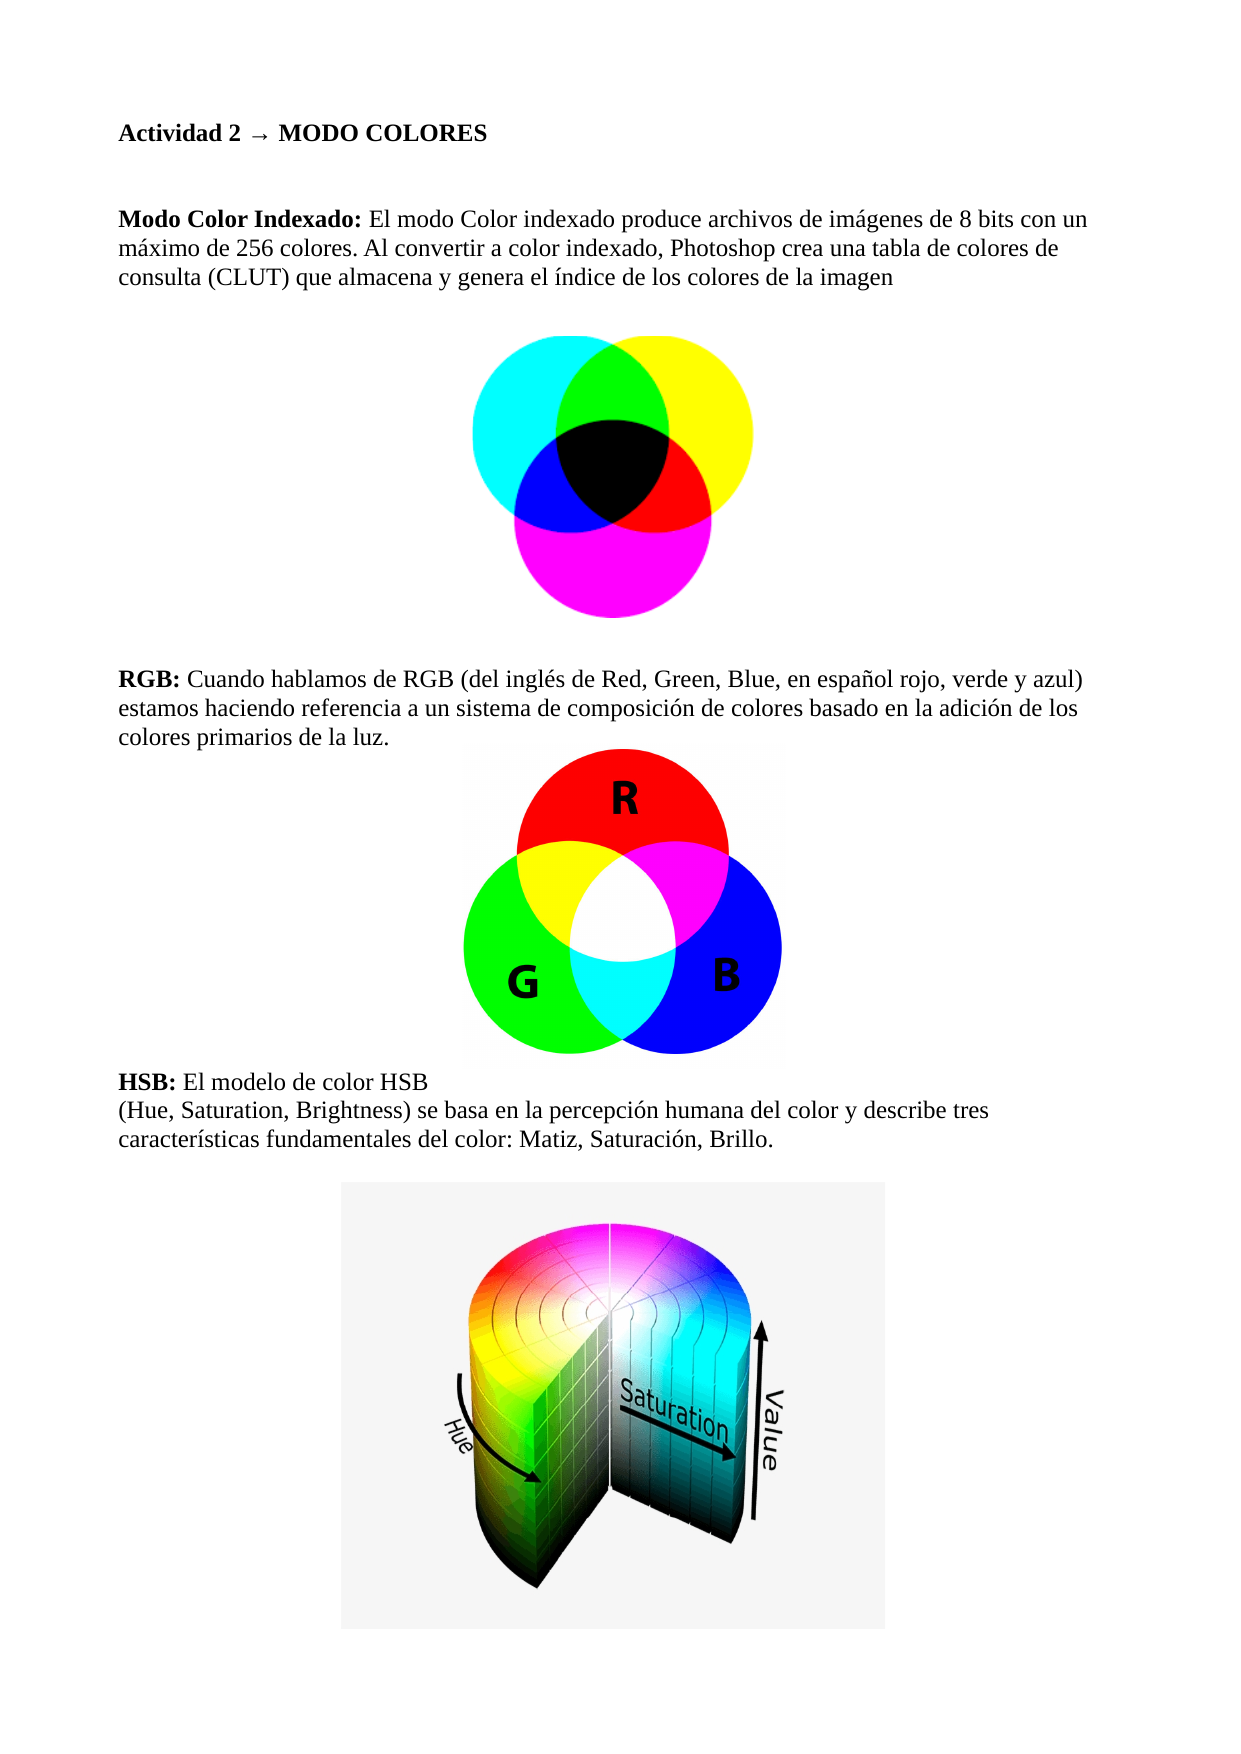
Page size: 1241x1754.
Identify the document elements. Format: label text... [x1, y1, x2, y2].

text RGB: Cuando hablamos de RGB (del inglés de Red, Green, Blue, en español rojo, verde y azul) estamos haciendo referencia a un sistema de composición de colores basado en la adición de los colores primarios de la luz. [118, 664, 1122, 751]
picture [472, 336, 754, 618]
picture [462, 743, 787, 1069]
text Actividad 2 → MODO COLORES [118, 118, 1122, 147]
text HSB: El modelo de color HSB (Hue, Saturation, Brightness) se basa en la percepción humana del color y describe tres características fundamentales del color: Matiz, Saturación, Brillo. [118, 1067, 1122, 1153]
text Modo Color Indexado: El modo Color indexado produce archivos de imágenes de 8 bits con un máximo de 256 colores. Al convertir a color indexado, Photoshop crea una tabla de colores de consulta (CLUT) que almacena y genera el índice de los colores de la imagen [118, 204, 1122, 291]
picture [341, 1182, 886, 1629]
